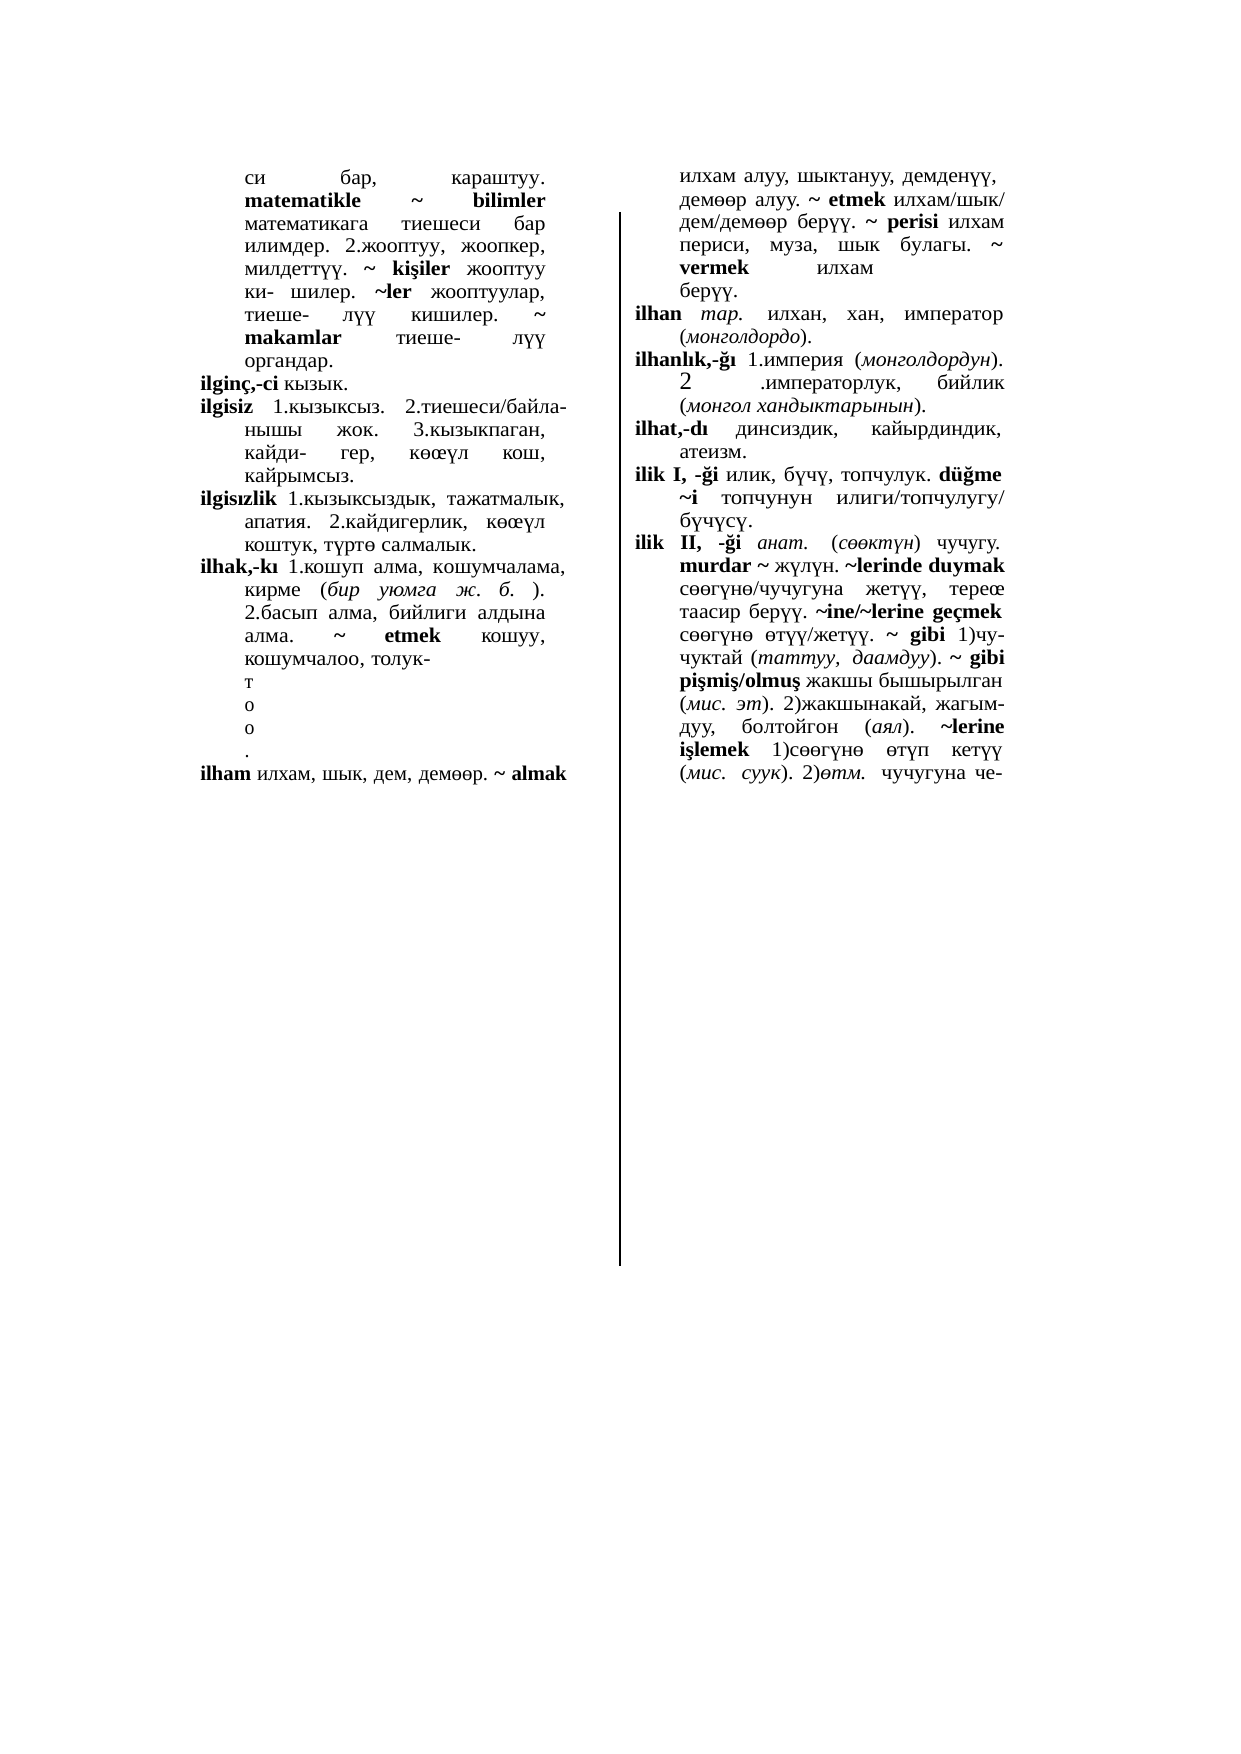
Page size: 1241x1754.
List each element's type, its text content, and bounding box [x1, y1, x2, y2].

text ilgisiz 1.кызыксыз. 2.тиешеси/байла- [200, 395, 606, 418]
text ilik I, -ği илик, бүчү, топчулук. düğme [635, 463, 1065, 486]
text нышы жок. 3.кызыкпаган, кайди- гер, көœүл кош, кайрымсыз. [244, 418, 545, 487]
text демөөр алуу. ~ etmek илхам/шык/ дем/демөөр берүү. ~ perisi илхам периси, муза, шык булагы. ~ [679, 188, 1004, 256]
text ilhak,-kı 1.кошуп алма, кошумчалама, [200, 556, 606, 578]
text апатия. 2.кайдигерлик, көœүл коштук, түртө салмалык. [244, 510, 545, 556]
text (монголдордо). [679, 325, 817, 348]
text ilhanlık,-ğı 1.империя (монголдордун). [635, 348, 1065, 371]
text си бар, караштуу. matematikle ~ bilimler математикага тиешеси бар илимдер. 2.жооптуу, жоопкер, милдеттүү. ~ kişiler жооптуу ки- шилер. ~ler жооптуулар, тиеше- лүү кишилер. ~ makamlar тиеше- лүү органдар. [244, 164, 545, 372]
text ilik II, -ği анат. (сөөктүн) чучугу. [635, 532, 1043, 554]
text кирме (бир уюмга ж. б. ). 2.басып алма, бийлиги алдына алма. ~ etmek кошуу, кошумчалоо, толук- [244, 578, 545, 670]
text ilham илхам, шык, дем, демөөр. ~ almak [200, 762, 606, 785]
text сөөгүнө өтүү/жетүү. ~ gibi 1)чу- чуктай (таттуу, даамдуу). ~ gibi pişmiş/olmuş жакшы бышырылган [679, 623, 1005, 692]
list .императорлук, бийлик (монгол хандыктарынын). [679, 371, 1004, 417]
text ilhan тар. илхан, хан, император [635, 302, 1065, 325]
text ~i топчунун илиги/топчулугу/ бүчүсү. [679, 486, 1004, 532]
text (мис. суук). 2)өтм. чучугуна че- [679, 761, 1004, 784]
text ilginç,-ci кызык. [200, 372, 606, 395]
text тоо. [244, 670, 255, 762]
text murdar ~ жүлүн. ~lerinde duymak сөөгүнө/чучугуна жетүү, тереœ таасир берүү. ~ine/~lerine geçmek [679, 554, 1005, 623]
text ilhat,-dı динсиздик, кайырдиндик, атеизм. [635, 417, 1005, 463]
text илхам алуу, шыктануу, демденүү, [679, 164, 1005, 187]
text (мис. эт). 2)жакшынакай, жагым- дуу, болтойгон (аял). ~lerine işlemek 1)сөөгүнө өтүп кетүү [679, 692, 1004, 761]
text vermek илхам берүү. [679, 256, 873, 302]
text ilgisızlik 1.кызыксыздык, тажатмалык, [200, 487, 606, 509]
